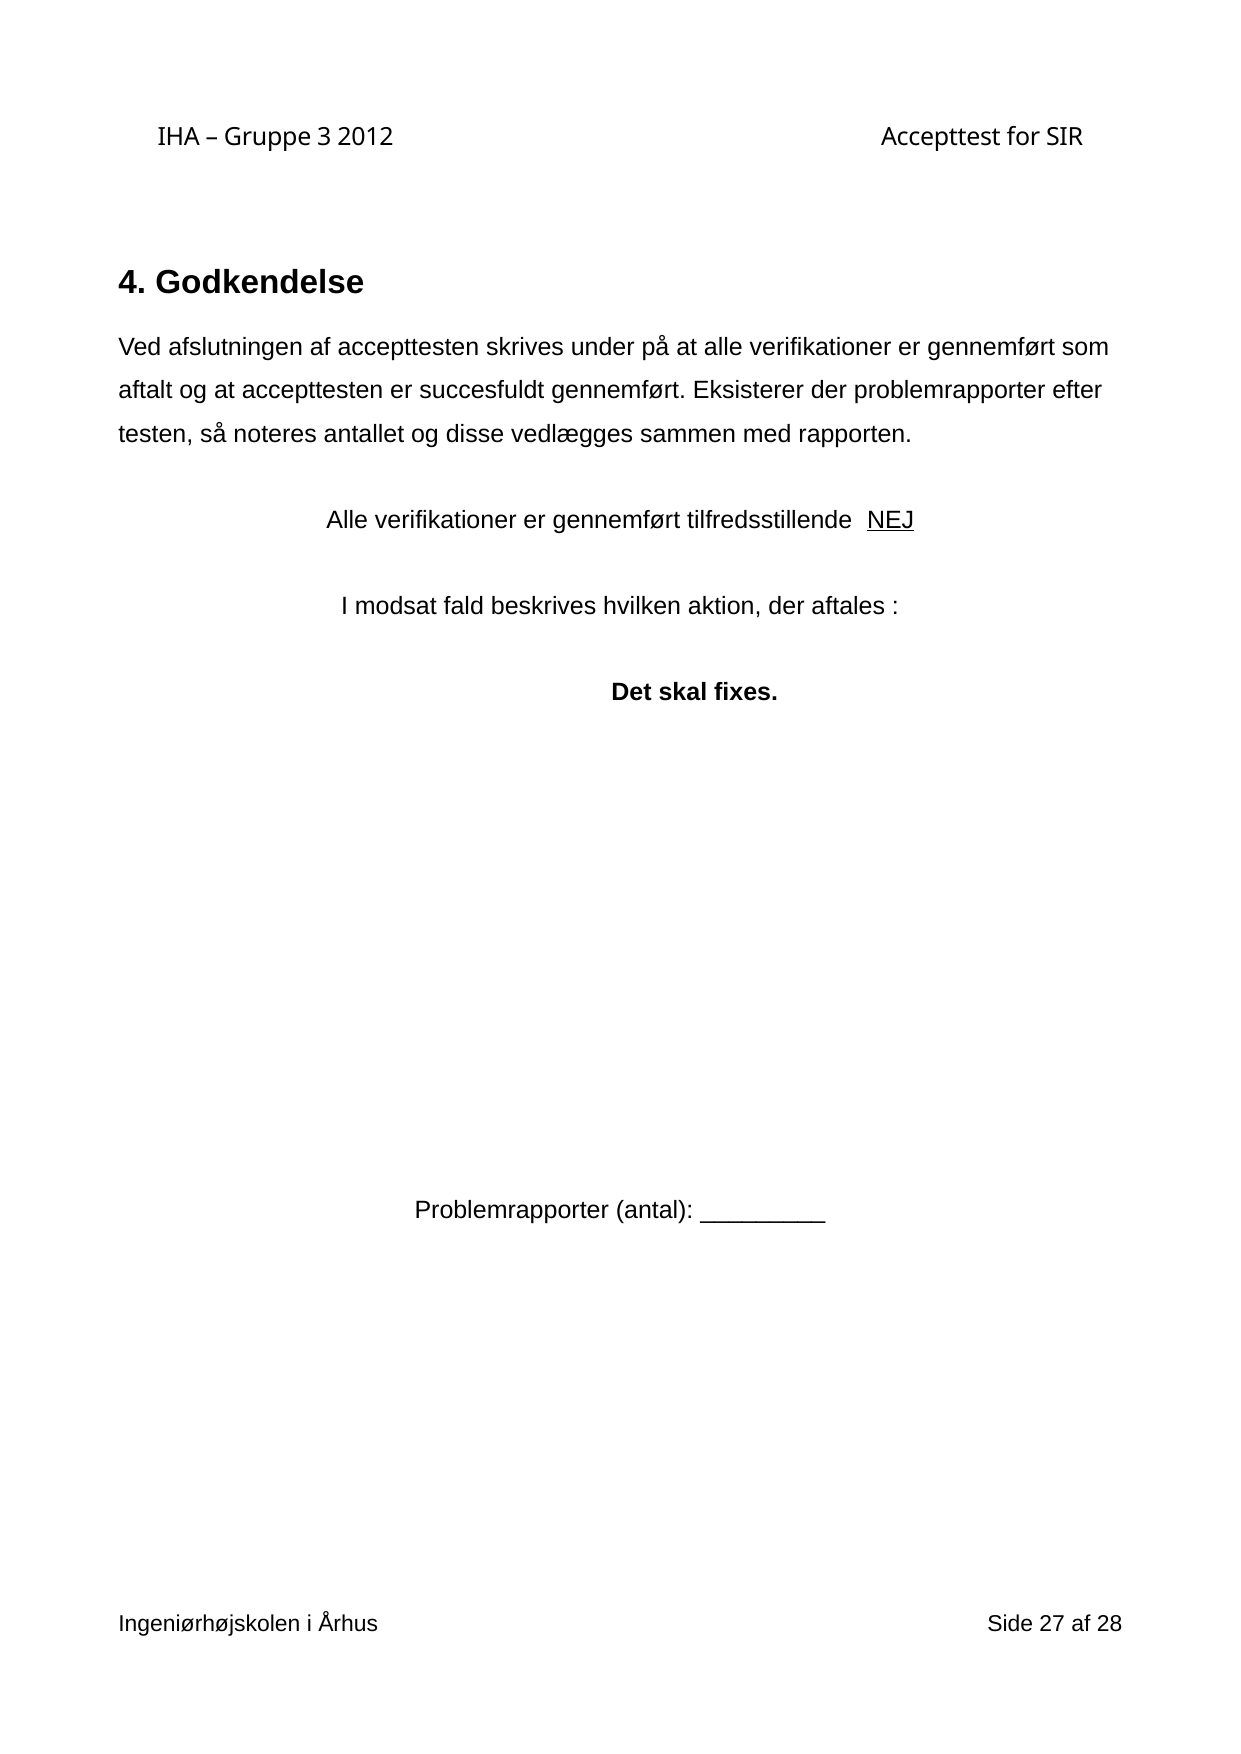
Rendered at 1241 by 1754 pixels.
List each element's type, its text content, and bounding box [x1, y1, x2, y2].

text I modsat fald beskrives hvilken aktion, der aftales : [118, 591, 1122, 620]
text Alle verifikationer er gennemført tilfredsstillende NEJ [118, 505, 1122, 534]
text Det skal fixes. [118, 677, 1122, 706]
text Ved afslutningen af accepttesten skrives under på at alle verifikationer er gennemført som aftalt og at accepttesten er succesfuldt gennemført. Eksisterer der problemrapporter efter testen, så noteres antallet og disse vedlægges sammen med rapporten. [118, 332, 1122, 447]
subtitle 4. Godkendelse [118, 262, 1122, 301]
text Problemrapporter (antal): _________ [118, 1195, 1122, 1224]
